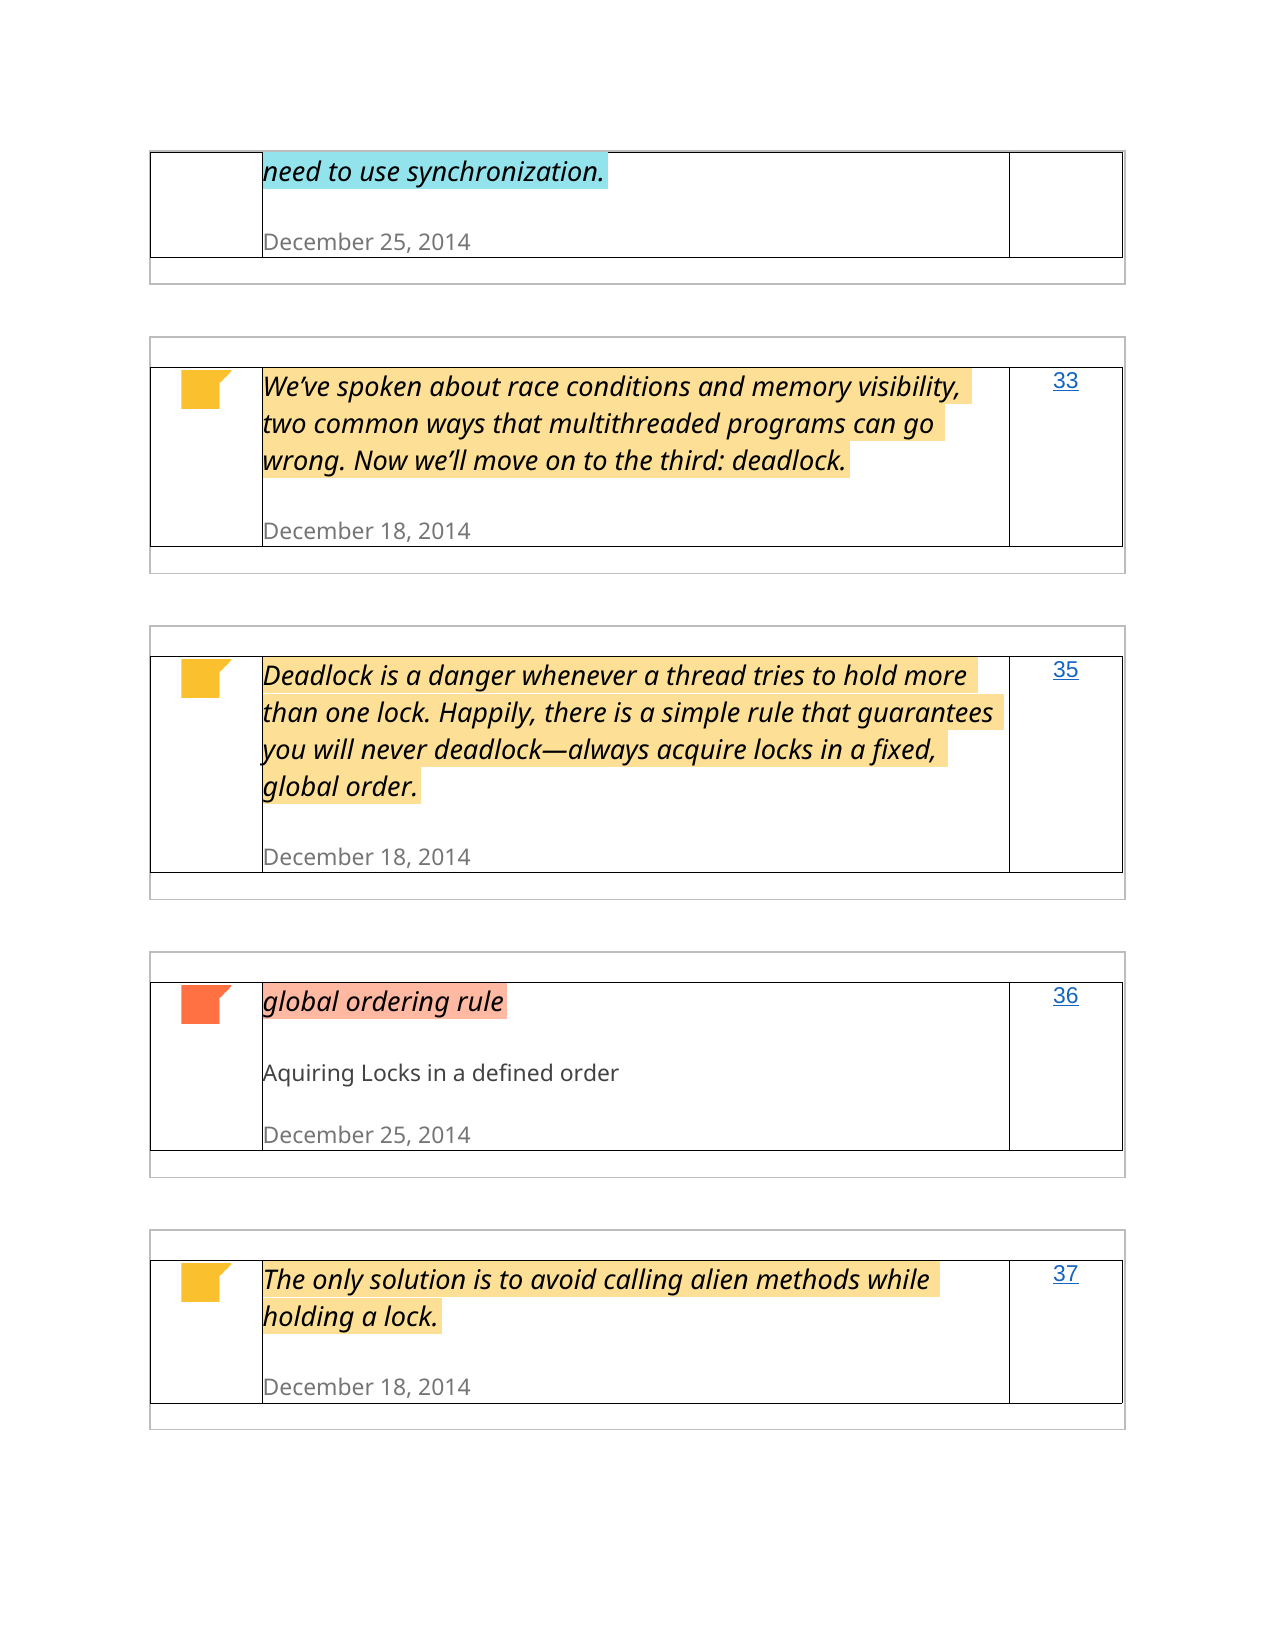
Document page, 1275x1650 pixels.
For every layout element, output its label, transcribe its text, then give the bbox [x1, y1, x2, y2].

picture [181, 985, 232, 1024]
table_header [151, 1231, 1124, 1429]
table_header [1010, 153, 1122, 257]
picture [181, 1263, 232, 1302]
table_header 33 [1010, 368, 1122, 546]
table_header need to use synchronization. December 25, 2014 [263, 153, 1009, 257]
picture [181, 370, 232, 409]
table_header [151, 338, 1124, 572]
table_header [151, 953, 1124, 1176]
table_header [151, 983, 262, 1150]
table_header The only solution is to avoid calling alien methods while holding a lock. December 18, 2014 [263, 1261, 1009, 1402]
table_header [151, 657, 262, 872]
table_header [151, 368, 262, 546]
table_header global ordering rule Aquiring Locks in a defined order December 25, 2014 [263, 983, 1009, 1150]
table_header [151, 1261, 262, 1402]
table_header [151, 627, 1124, 898]
table_header 37 [1010, 1261, 1122, 1402]
table_header [151, 152, 1124, 283]
table_header Deadlock is a danger whenever a thread tries to hold more than one lock. Happily, there is a simple rule that guarantees you will never deadlock—always acquire locks in a fixed, global order. December 18, 2014 [263, 657, 1009, 872]
picture [181, 659, 232, 698]
table_header 36 [1010, 983, 1122, 1150]
table_header 35 [1010, 657, 1122, 872]
table_header [151, 153, 262, 257]
table_header We’ve spoken about race conditions and memory visibility, two common ways that multithreaded programs can go wrong. Now we’ll move on to the third: deadlock. December 18, 2014 [263, 368, 1009, 546]
